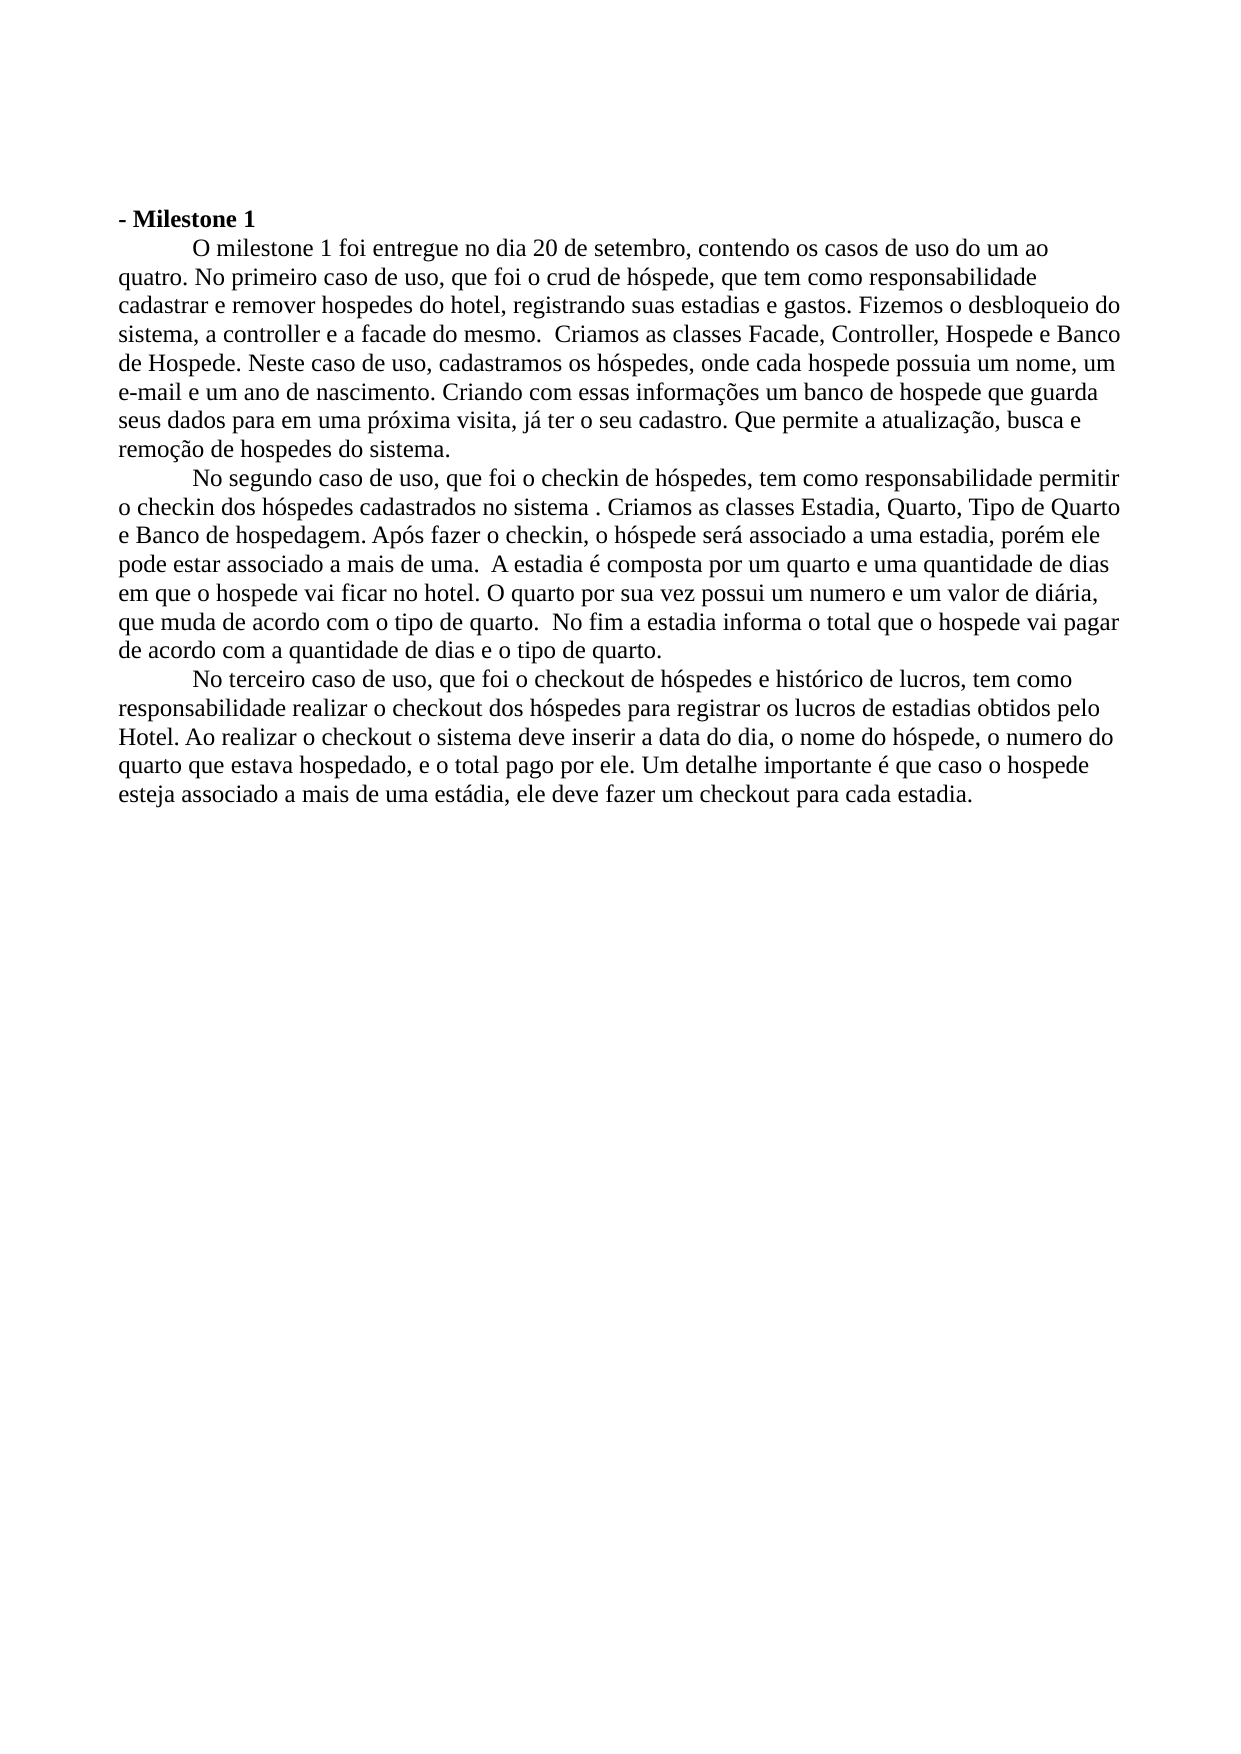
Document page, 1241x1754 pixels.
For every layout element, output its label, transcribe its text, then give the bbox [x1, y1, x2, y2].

text No segundo caso de uso, que foi o checkin de hóspedes, tem como responsabilidade permitir o checkin dos hóspedes cadastrados no sistema . Criamos as classes Estadia, Quarto, Tipo de Quarto e Banco de hospedagem. Após fazer o checkin, o hóspede será associado a uma estadia, porém ele pode estar associado a mais de uma. A estadia é composta por um quarto e uma quantidade de dias em que o hospede vai ficar no hotel. O quarto por sua vez possui um numero e um valor de diária, que muda de acordo com o tipo de quarto. No fim a estadia informa o total que o hospede vai pagar de acordo com a quantidade de dias e o tipo de quarto. [118, 463, 1122, 664]
text No terceiro caso de uso, que foi o checkout de hóspedes e histórico de lucros, tem como responsabilidade realizar o checkout dos hóspedes para registrar os lucros de estadias obtidos pelo Hotel. Ao realizar o checkout o sistema deve inserir a data do dia, o nome do hóspede, o numero do quarto que estava hospedado, e o total pago por ele. Um detalhe importante é que caso o hospede esteja associado a mais de uma estádia, ele deve fazer um checkout para cada estadia. [118, 664, 1122, 808]
text - Milestone 1 [118, 204, 1122, 233]
text O milestone 1 foi entregue no dia 20 de setembro, contendo os casos de uso do um ao quatro. No primeiro caso de uso, que foi o crud de hóspede, que tem como responsabilidade cadastrar e remover hospedes do hotel, registrando suas estadias e gastos. Fizemos o desbloqueio do sistema, a controller e a facade do mesmo. Criamos as classes Facade, Controller, Hospede e Banco de Hospede. Neste caso de uso, cadastramos os hóspedes, onde cada hospede possuia um nome, um e-mail e um ano de nascimento. Criando com essas informações um banco de hospede que guarda seus dados para em uma próxima visita, já ter o seu cadastro. Que permite a atualização, busca e remoção de hospedes do sistema. [118, 233, 1122, 463]
